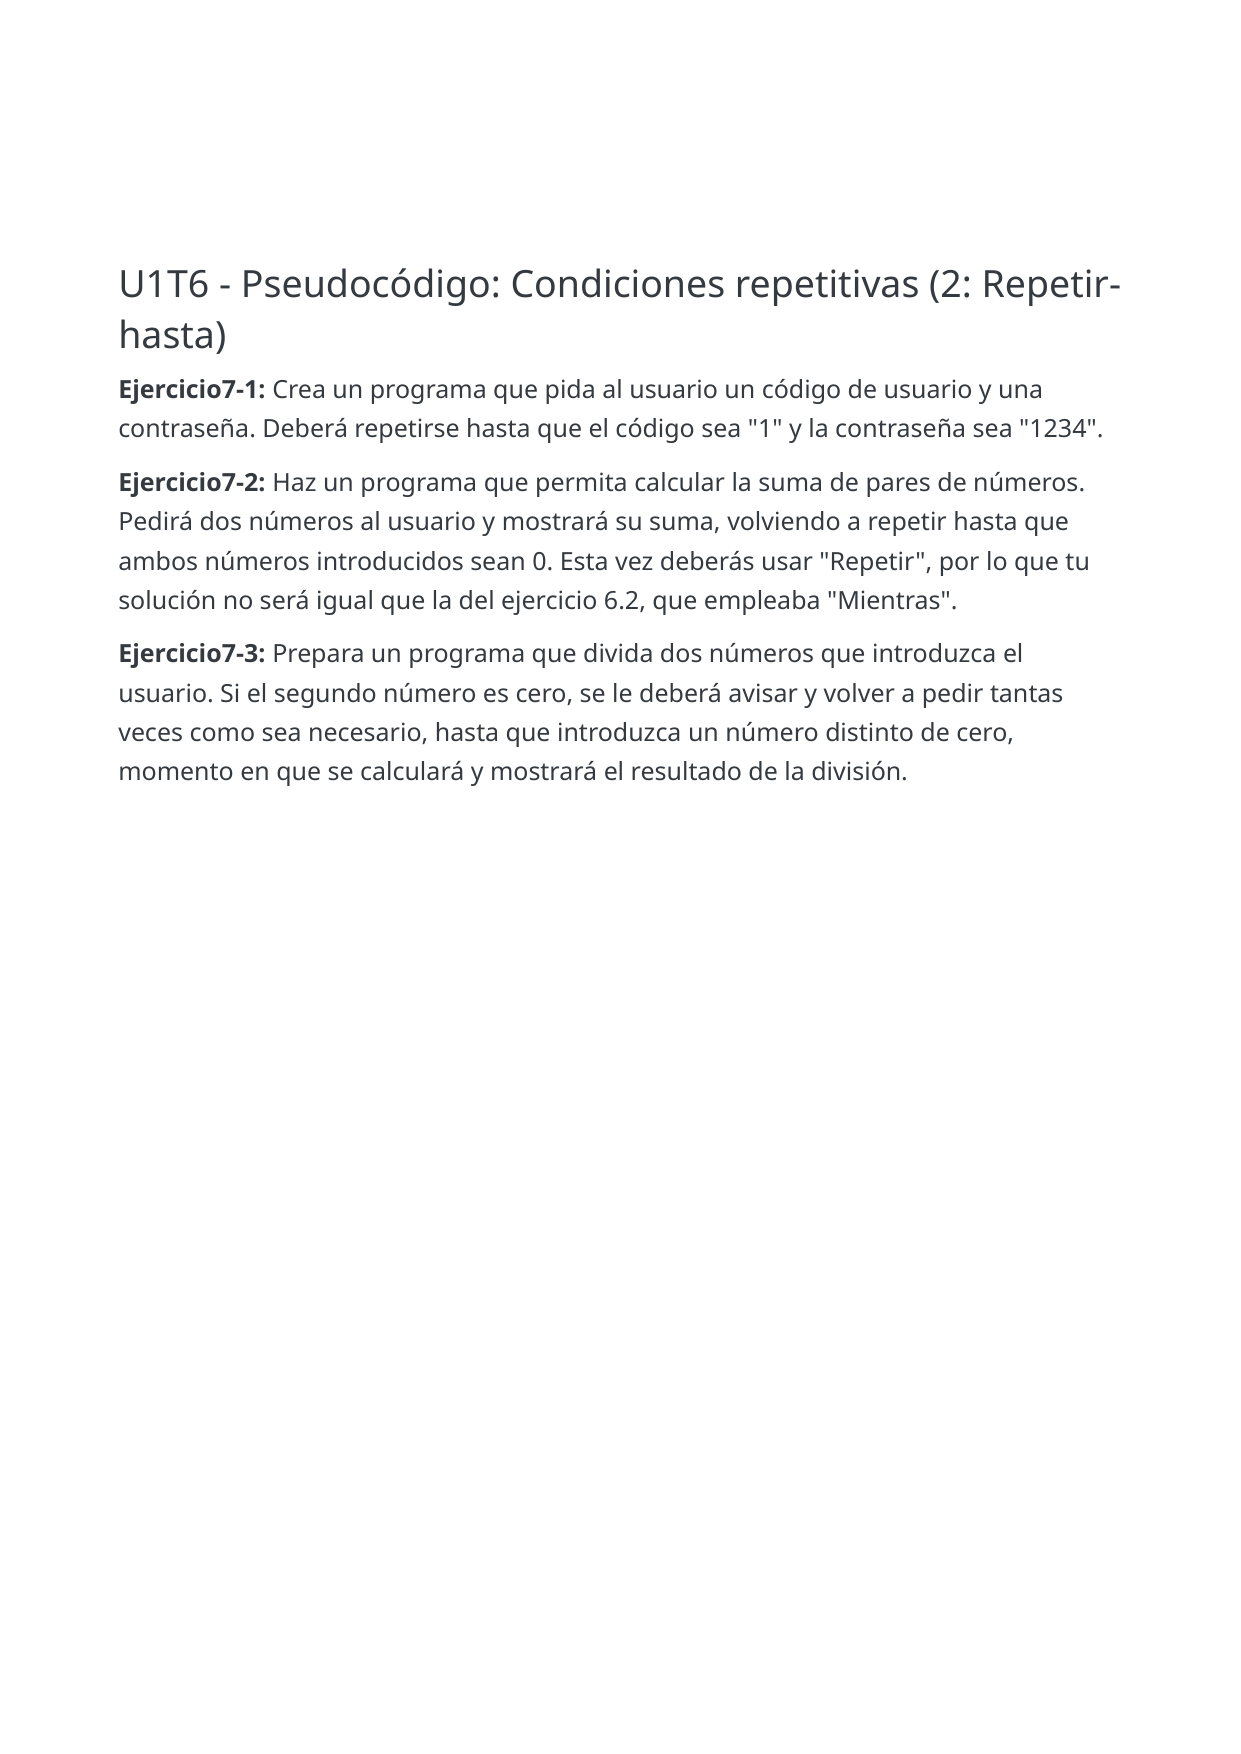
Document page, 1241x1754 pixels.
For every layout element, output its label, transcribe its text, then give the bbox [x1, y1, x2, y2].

text Ejercicio7-1: Crea un programa que pida al usuario un código de usuario y una contraseña. Deberá repetirse hasta que el código sea "1" y la contraseña sea "1234". [118, 372, 1122, 445]
text Ejercicio7-3: Prepara un programa que divida dos números que introduzca el usuario. Si el segundo número es cero, se le deberá avisar y volver a pedir tantas veces como sea necesario, hasta que introduzca un número distinto de cero, momento en que se calculará y mostrará el resultado de la división. [118, 636, 1122, 788]
text Ejercicio7-2: Haz un programa que permita calcular la suma de pares de números. Pedirá dos números al usuario y mostrará su suma, volviendo a repetir hasta que ambos números introducidos sean 0. Esta vez deberás usar "Repetir", por lo que tu solución no será igual que la del ejercicio 6.2, que empleaba "Mientras". [118, 465, 1122, 616]
subtitle U1T6 - Pseudocódigo: Condiciones repetitivas (2: Repetir-hasta) [118, 257, 1122, 359]
